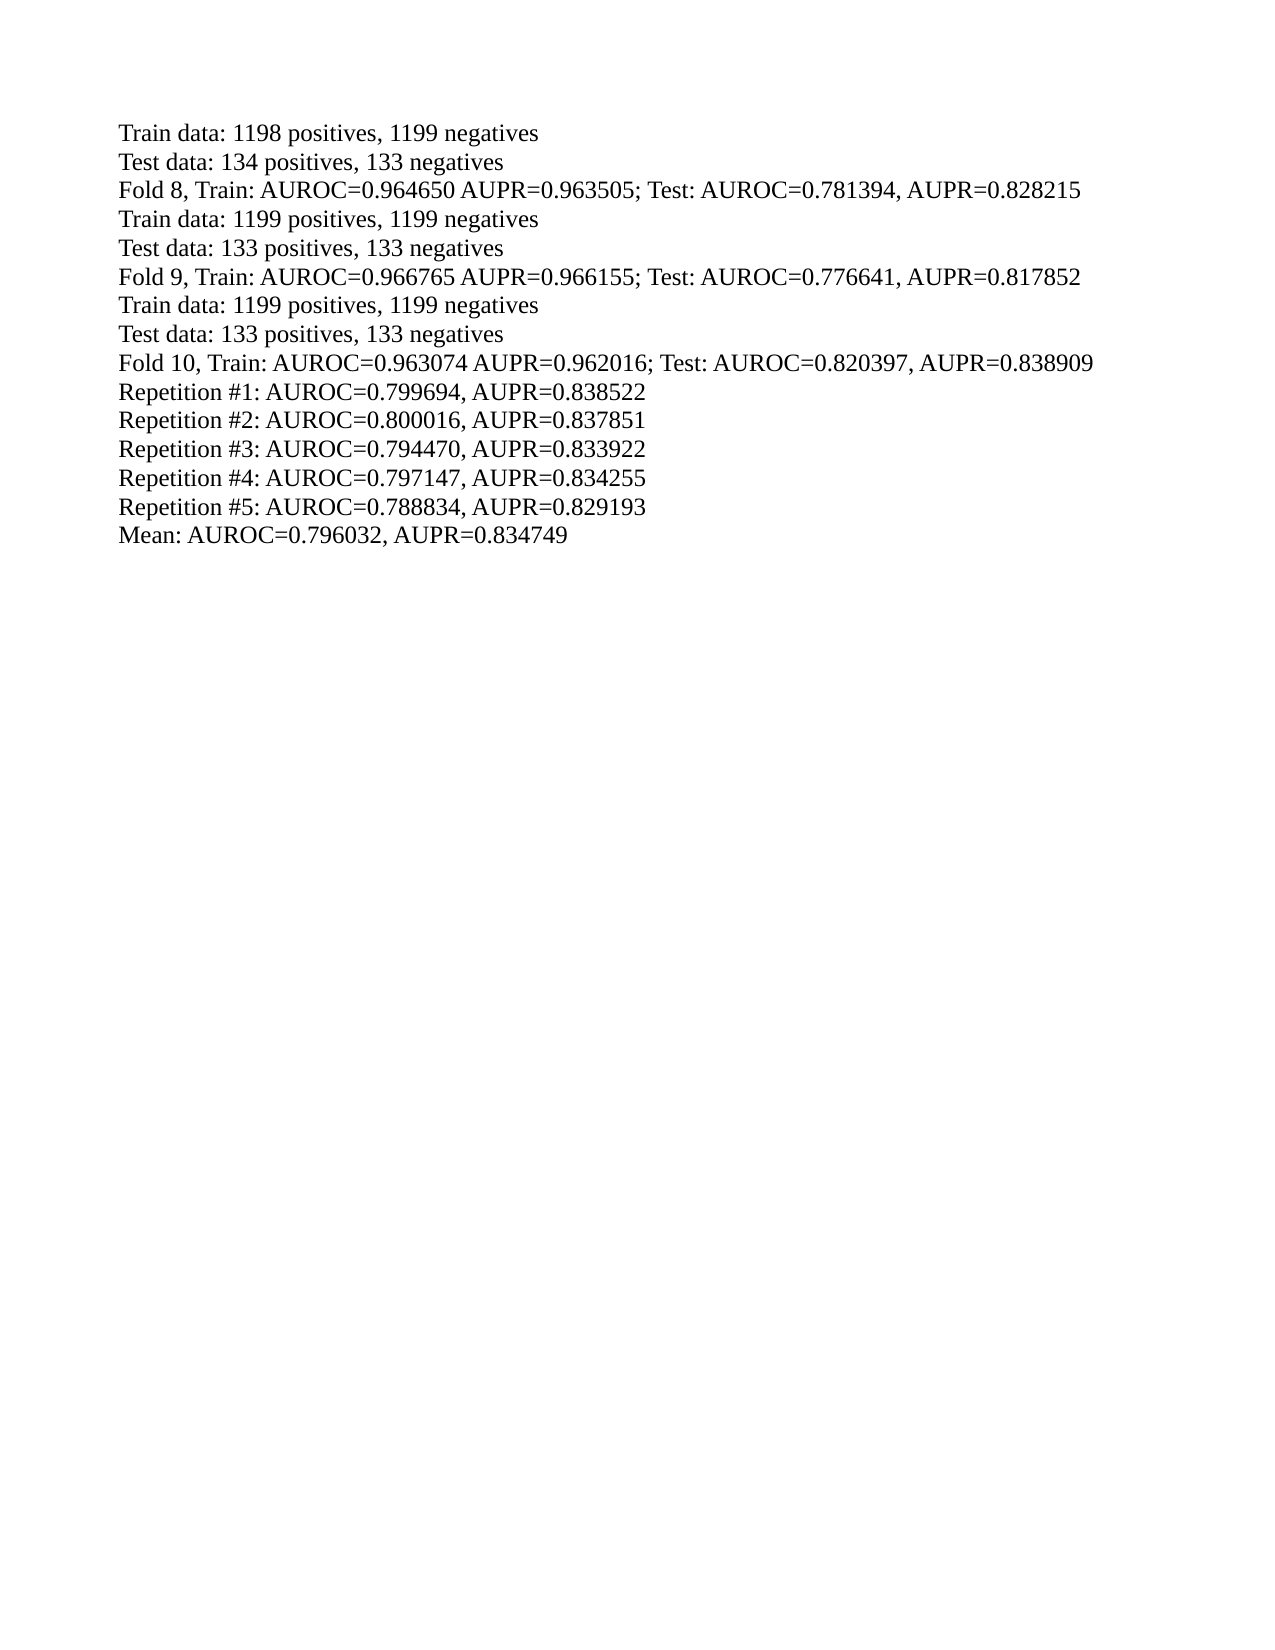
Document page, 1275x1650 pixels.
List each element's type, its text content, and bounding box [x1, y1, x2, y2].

text Repetition #3: AUROC=0.794470, AUPR=0.833922 [118, 434, 1157, 463]
text Train data: 1199 positives, 1199 negatives [118, 291, 1157, 319]
text Test data: 133 positives, 133 negatives [118, 319, 1157, 348]
text Fold 10, Train: AUROC=0.963074 AUPR=0.962016; Test: AUROC=0.820397, AUPR=0.838909 [118, 348, 1157, 377]
text Repetition #5: AUROC=0.788834, AUPR=0.829193 [118, 492, 1157, 521]
text Repetition #4: AUROC=0.797147, AUPR=0.834255 [118, 463, 1157, 492]
text Train data: 1199 positives, 1199 negatives [118, 204, 1157, 233]
text Test data: 133 positives, 133 negatives [118, 233, 1157, 262]
text Repetition #2: AUROC=0.800016, AUPR=0.837851 [118, 406, 1157, 434]
text Test data: 134 positives, 133 negatives [118, 147, 1157, 176]
text Fold 9, Train: AUROC=0.966765 AUPR=0.966155; Test: AUROC=0.776641, AUPR=0.817852 [118, 262, 1157, 291]
text Fold 8, Train: AUROC=0.964650 AUPR=0.963505; Test: AUROC=0.781394, AUPR=0.828215 [118, 176, 1157, 204]
text Repetition #1: AUROC=0.799694, AUPR=0.838522 [118, 377, 1157, 406]
text Train data: 1198 positives, 1199 negatives [118, 118, 1157, 147]
text Mean: AUROC=0.796032, AUPR=0.834749 [118, 521, 1157, 549]
